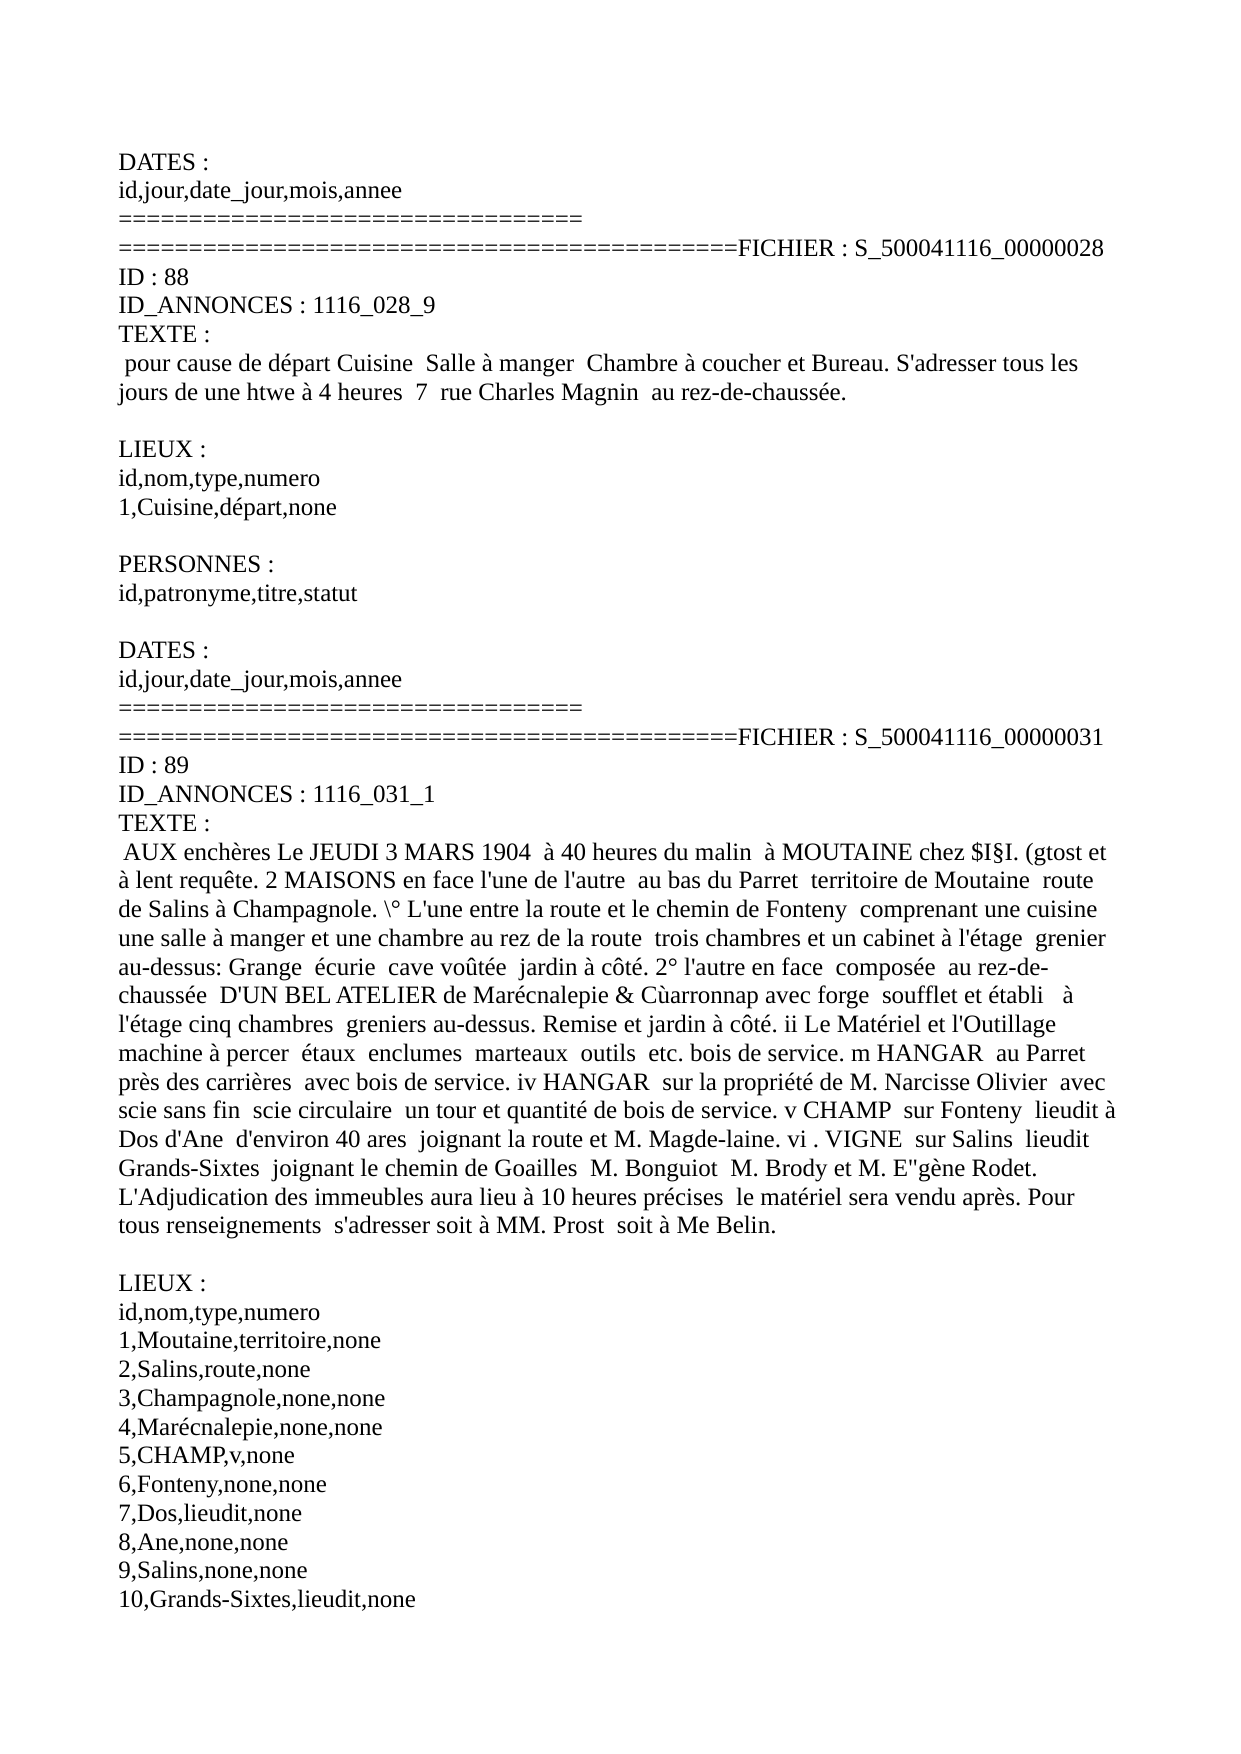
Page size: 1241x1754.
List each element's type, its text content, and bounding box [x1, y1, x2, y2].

text ID : 88 [118, 262, 1122, 291]
text 4,Marécnalepie,none,none [118, 1412, 1122, 1441]
text 8,Ane,none,none [118, 1527, 1122, 1556]
text 9,Salins,none,none [118, 1556, 1122, 1584]
text ID : 89 [118, 751, 1122, 779]
text LIEUX : [118, 1268, 1122, 1297]
text 7,Dos,lieudit,none [118, 1498, 1122, 1527]
text DATES : [118, 147, 1122, 176]
text id,nom,type,numero [118, 463, 1122, 492]
text id,jour,date_jour,mois,annee [118, 176, 1122, 204]
text AUX enchères Le JEUDI 3 MARS 1904 à 40 heures du malin à MOUTAINE chez $I§I. (gtost et à lent requête. 2 MAISONS en face l'une de l'autre au bas du Parret territoire de Moutaine route de Salins à Champagnole. \° L'une entre la route et le chemin de Fonteny comprenant une cuisine une salle à manger et une chambre au rez de la route trois chambres et un cabinet à l'étage grenier au-dessus: Grange écurie cave voûtée jardin à côté. 2° l'autre en face composée au rez-de-chaussée D'UN BEL ATELIER de Marécnalepie & Cùarronnap avec forge soufflet et établi à l'étage cinq chambres greniers au-dessus. Remise et jardin à côté. ii Le Matériel et l'Outillage machine à percer étaux enclumes marteaux outils etc. bois de service. m HANGAR au Parret près des carrières avec bois de service. iv HANGAR sur la propriété de M. Narcisse Olivier avec scie sans fin scie circulaire un tour et quantité de bois de service. v CHAMP sur Fonteny lieudit à Dos d'Ane d'environ 40 ares joignant la route et M. Magde-laine. vi . VIGNE sur Salins lieudit Grands-Sixtes joignant le chemin de Goailles M. Bonguiot M. Brody et M. E"gène Rodet. L'Adjudication des immeubles aura lieu à 10 heures précises le matériel sera vendu après. Pour tous renseignements s'adresser soit à MM. Prost soit à Me Belin. [118, 837, 1122, 1239]
text ID_ANNONCES : 1116_031_1 [118, 779, 1122, 808]
text id,nom,type,numero [118, 1297, 1122, 1326]
text 5,CHAMP,v,none [118, 1441, 1122, 1469]
text 3,Champagnole,none,none [118, 1383, 1122, 1412]
text 10,Grands-Sixtes,lieudit,none [118, 1584, 1122, 1613]
text 2,Salins,route,none [118, 1354, 1122, 1383]
text TEXTE : [118, 808, 1122, 837]
text 6,Fonteny,none,none [118, 1469, 1122, 1498]
text LIEUX : [118, 434, 1122, 463]
text DATES : [118, 636, 1122, 664]
text ============================================FICHIER : S_500041116_00000028 [118, 233, 1122, 262]
text PERSONNES : [118, 549, 1122, 578]
text ID_ANNONCES : 1116_028_9 [118, 291, 1122, 319]
text 1,Moutaine,territoire,none [118, 1326, 1122, 1354]
text ================================= [118, 204, 1122, 233]
text id,jour,date_jour,mois,annee [118, 664, 1122, 693]
text TEXTE : [118, 319, 1122, 348]
text ============================================FICHIER : S_500041116_00000031 [118, 722, 1122, 751]
text 1,Cuisine,départ,none [118, 492, 1122, 521]
text pour cause de départ Cuisine Salle à manger Chambre à coucher et Bureau. S'adresser tous les jours de une htwe à 4 heures 7 rue Charles Magnin au rez-de-chaussée. [118, 348, 1122, 406]
text ================================= [118, 693, 1122, 722]
text id,patronyme,titre,statut [118, 578, 1122, 607]
